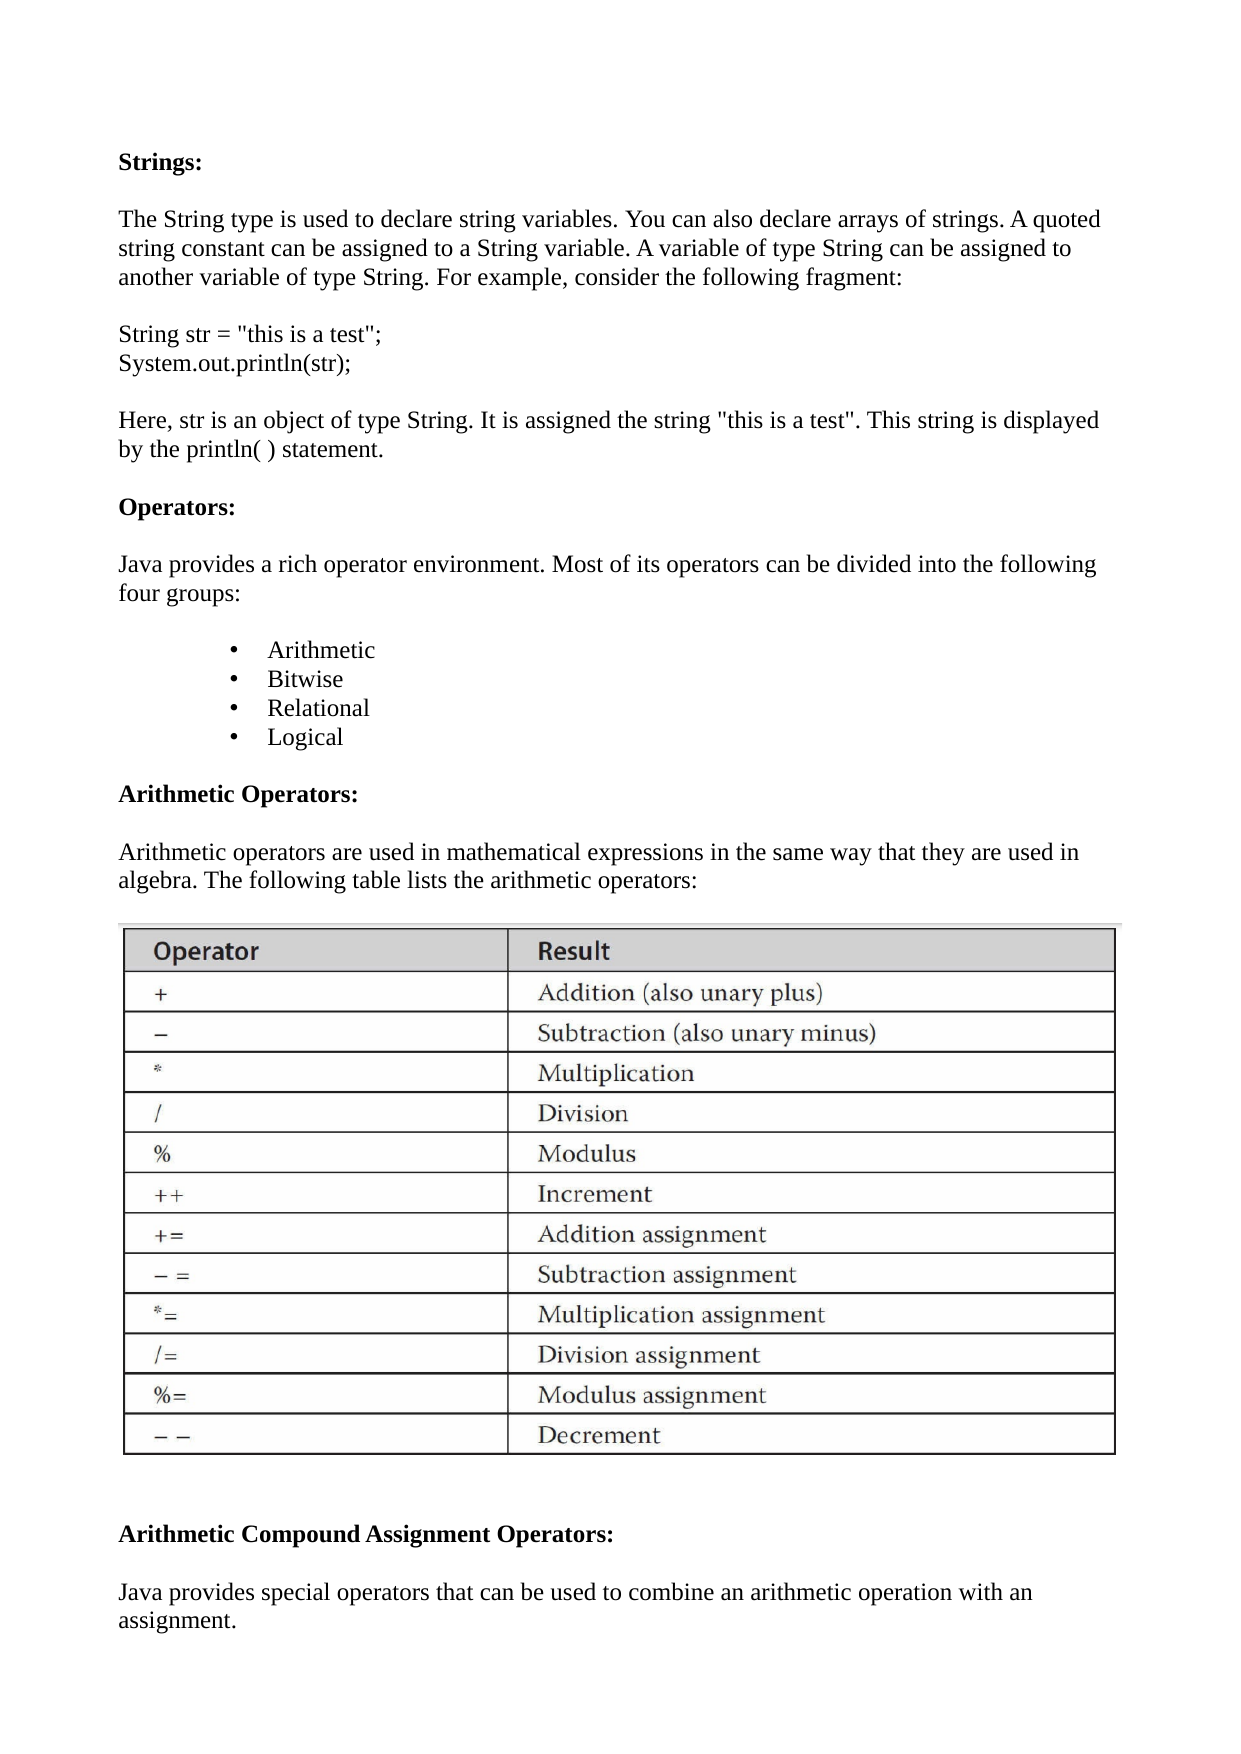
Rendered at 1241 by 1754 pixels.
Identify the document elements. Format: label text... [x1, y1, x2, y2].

text Arithmetic Operators: [118, 779, 1122, 808]
text Here, str is an object of type String. It is assigned the string "this is a test". This string is displayed by the println( ) statement. [118, 406, 1122, 463]
text The String type is used to declare string variables. You can also declare arrays of strings. A quoted string constant can be assigned to a String variable. A variable of type String can be assigned to another variable of type String. For example, consider the following fragment: [118, 204, 1122, 291]
text Arithmetic operators are used in mathematical expressions in the same way that they are used in algebra. The following table lists the arithmetic operators: [118, 837, 1122, 894]
list Relational [229, 693, 1122, 722]
picture [118, 923, 1123, 1462]
list Logical [229, 722, 1122, 751]
text Java provides special operators that can be used to combine an arithmetic operation with an assignment. [118, 1577, 1122, 1634]
text Strings: [118, 147, 1122, 176]
text Arithmetic Compound Assignment Operators: [118, 1519, 1122, 1548]
text Java provides a rich operator environment. Most of its operators can be divided into the following four groups: [118, 549, 1122, 607]
text String str = "this is a test"; [118, 319, 1122, 348]
text Operators: [118, 492, 1122, 521]
text System.out.println(str); [118, 348, 1122, 377]
list Bitwise [229, 664, 1122, 693]
list Arithmetic [229, 636, 1122, 664]
